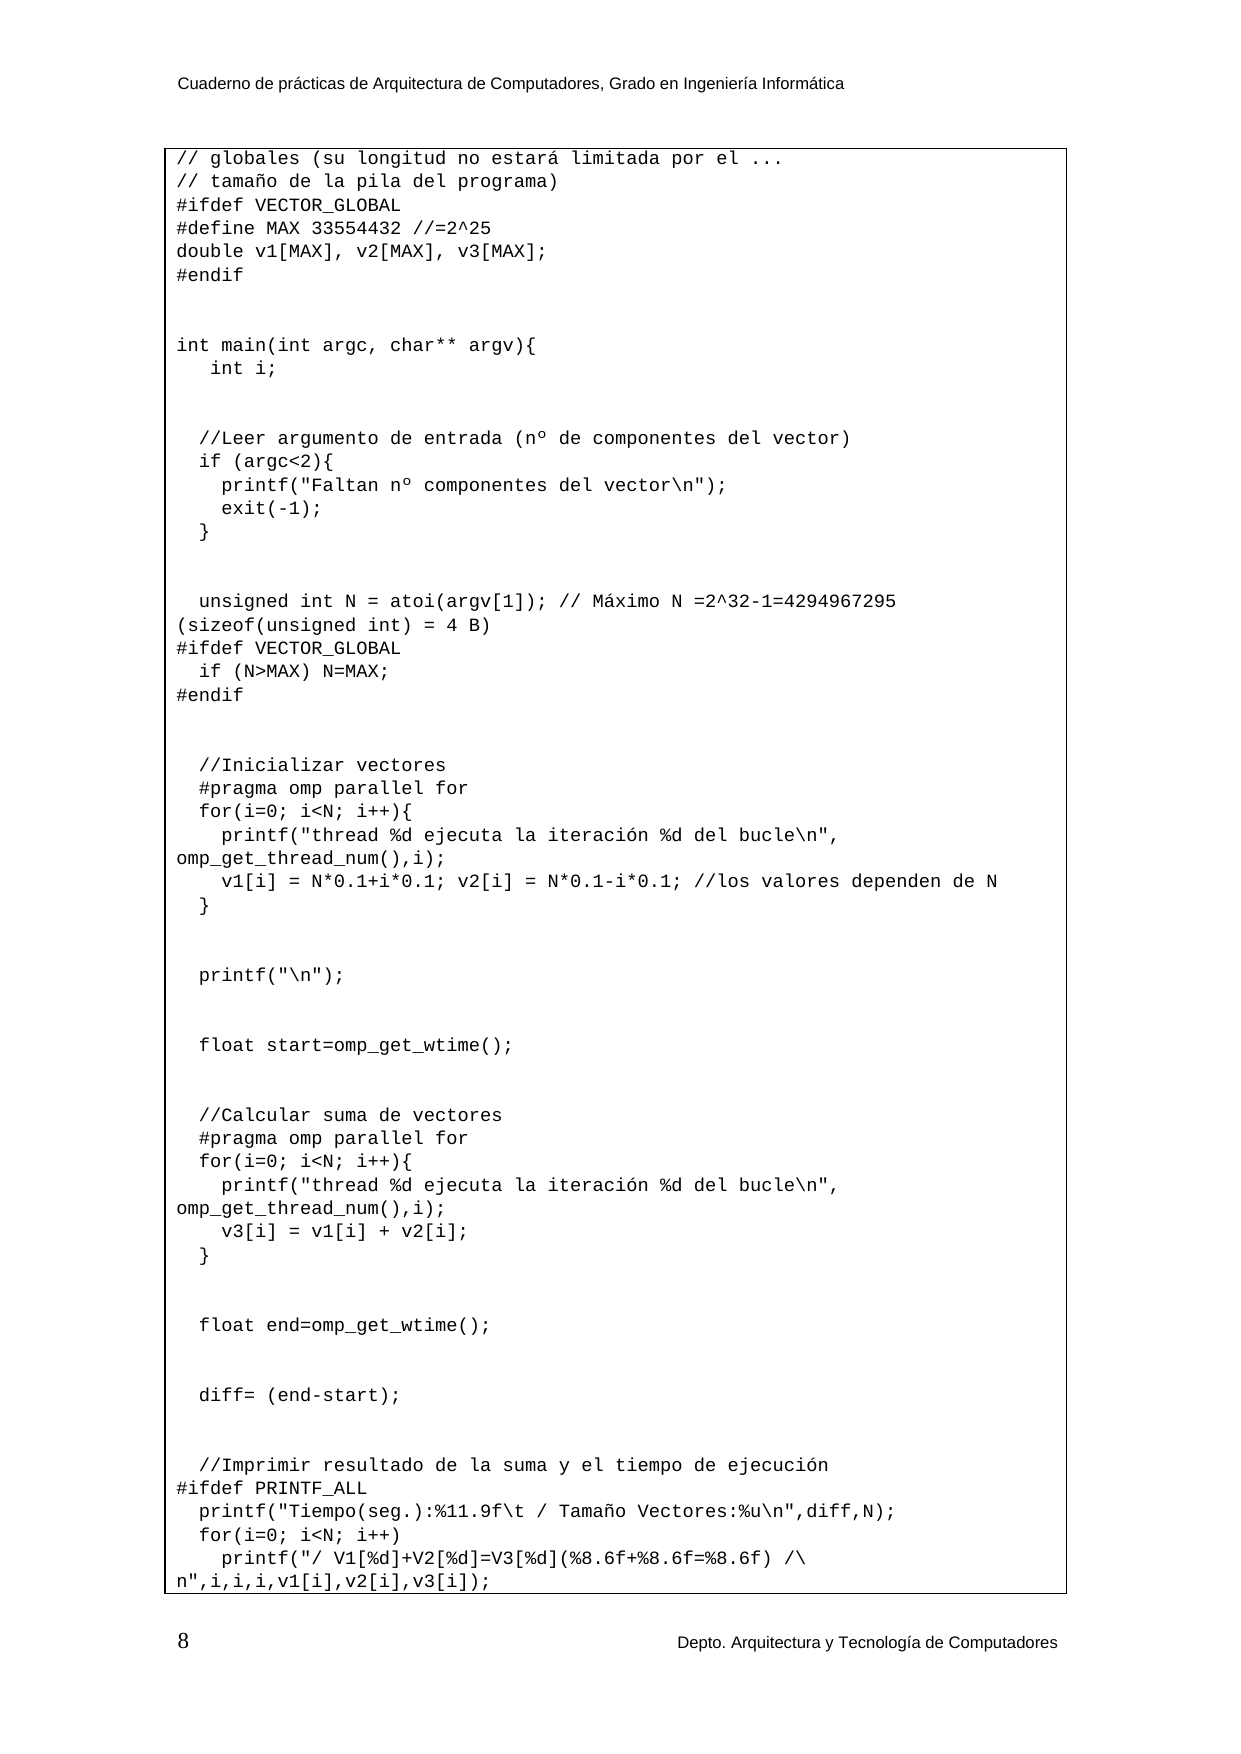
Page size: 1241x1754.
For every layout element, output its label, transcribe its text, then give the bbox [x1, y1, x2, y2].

table_header // globales (su longitud no estará limitada por el ... // tamaño de la pila del programa) #ifdef VECTOR_GLOBAL #define MAX 33554432 //=2^25 double v1[MAX], v2[MAX], v3[MAX]; #endif int main(int argc, char** argv){ int i; //Leer argumento de entrada (nº de componentes del vector) if (argc<2){ printf("Faltan nº componentes del vector\n"); exit(-1); } unsigned int N = atoi(argv[1]); // Máximo N =2^32-1=4294967295 (sizeof(unsigned int) = 4 B) #ifdef VECTOR_GLOBAL if (N>MAX) N=MAX; #endif //Inicializar vectores #pragma omp parallel for for(i=0; i<N; i++){ printf("thread %d ejecuta la iteración %d del bucle\n", omp_get_thread_num(),i); v1[i] = N*0.1+i*0.1; v2[i] = N*0.1-i*0.1; //los valores dependen de N } printf("\n"); float start=omp_get_wtime(); //Calcular suma de vectores #pragma omp parallel for for(i=0; i<N; i++){ printf("thread %d ejecuta la iteración %d del bucle\n", omp_get_thread_num(),i); v3[i] = v1[i] + v2[i]; } float end=omp_get_wtime(); diff= (end-start); //Imprimir resultado de la suma y el tiempo de ejecución #ifdef PRINTF_ALL printf("Tiempo(seg.):%11.9f\t / Tamaño Vectores:%u\n",diff,N); for(i=0; i<N; i++) printf("/ V1[%d]+V2[%d]=V3[%d](%8.6f+%8.6f=%8.6f) /\n",i,i,i,v1[i],v2[i],v3[i]); [166, 149, 1066, 1593]
